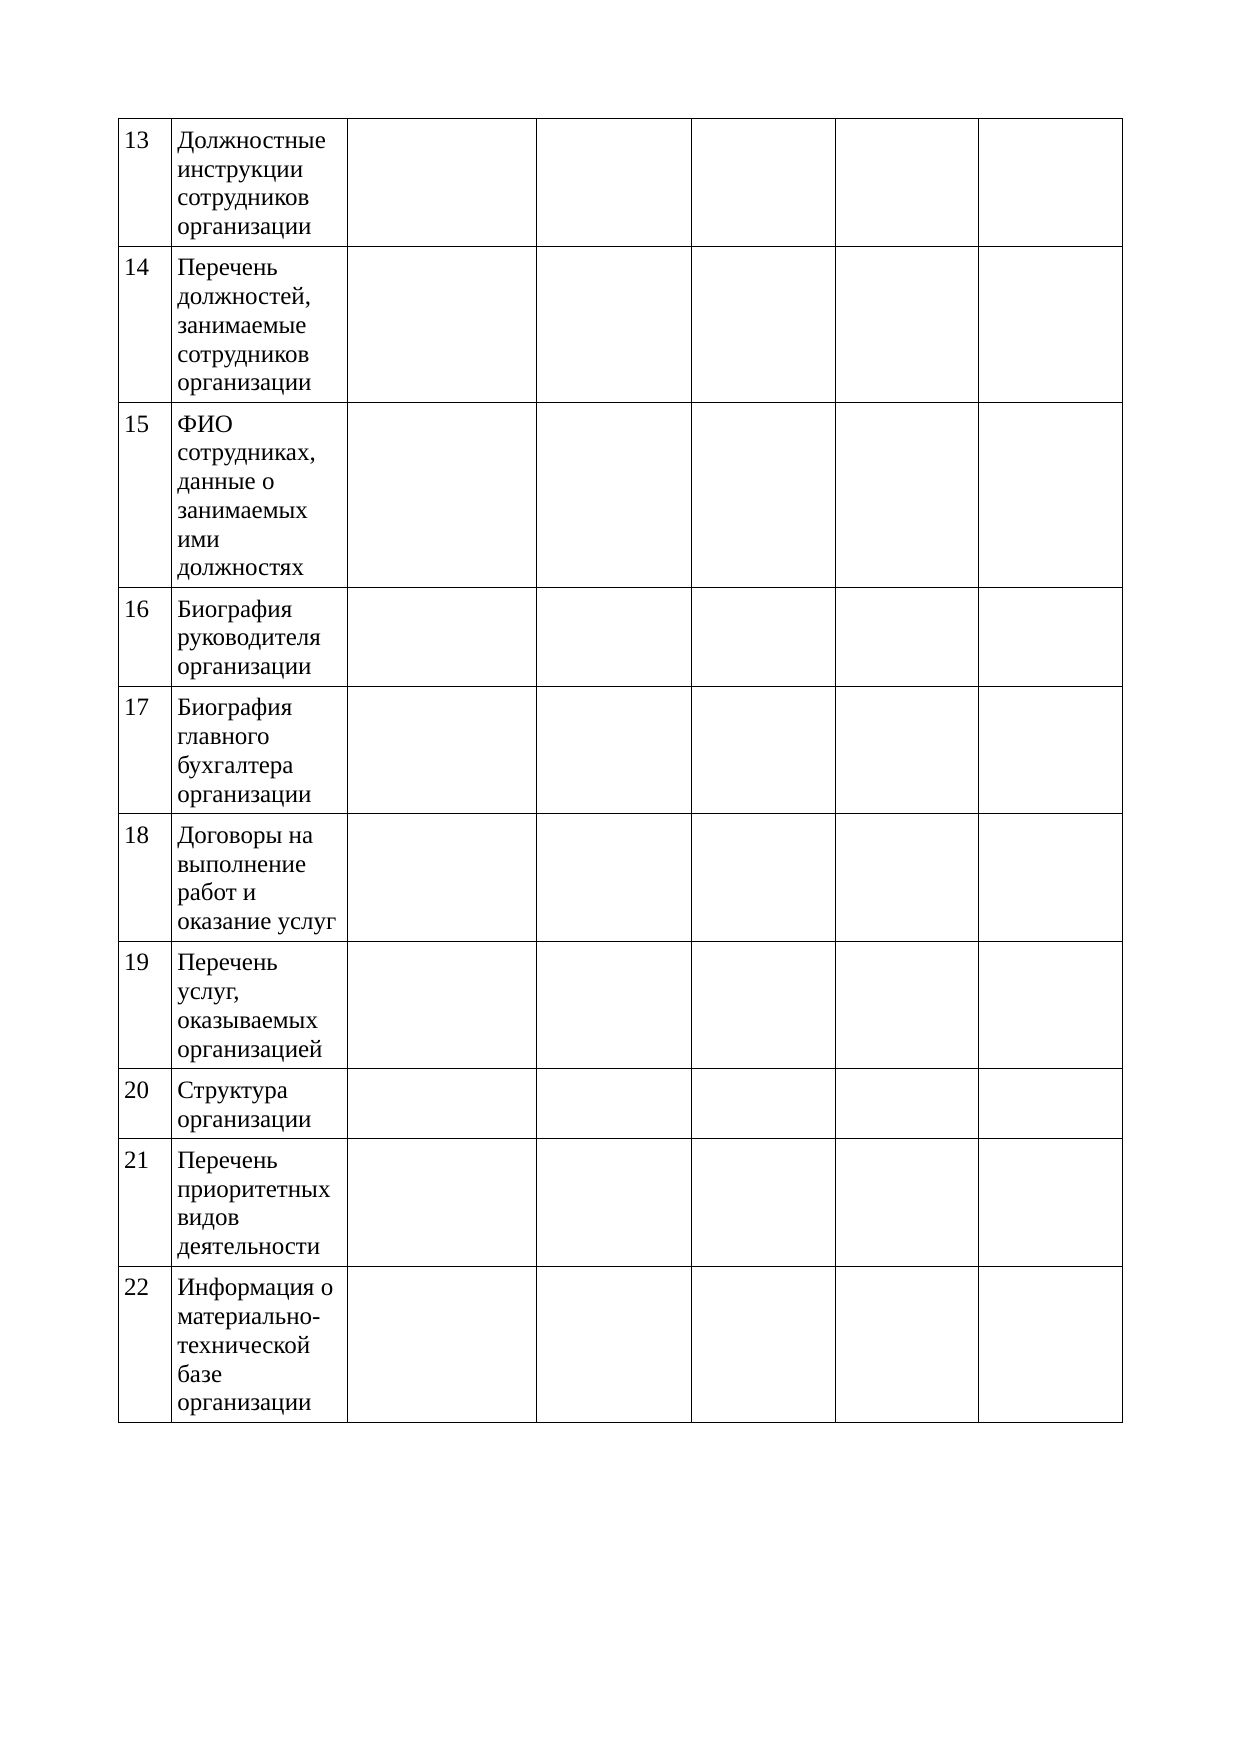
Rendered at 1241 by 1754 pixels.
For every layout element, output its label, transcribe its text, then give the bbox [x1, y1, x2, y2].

table_cell [692, 403, 835, 587]
table_cell [348, 247, 536, 402]
table_cell [836, 588, 978, 686]
table_cell Перечень приоритетных видов деятельности [172, 1139, 347, 1266]
table_cell Договоры на выполнение работ и оказание услуг [172, 814, 347, 941]
table_cell [979, 814, 1122, 941]
table_cell 22 [119, 1267, 171, 1422]
table_cell [537, 1069, 691, 1138]
table_cell Информация о материально-технической базе организации [172, 1267, 347, 1422]
table_cell [537, 247, 691, 402]
table_cell [836, 942, 978, 1068]
table_cell Биография руководителя организации [172, 588, 347, 686]
table_cell [348, 1069, 536, 1138]
table_cell [348, 942, 536, 1068]
table_cell [537, 1139, 691, 1266]
table_cell Должностные инструкции сотрудников организации [172, 119, 347, 246]
table_cell 17 [119, 687, 171, 813]
table_cell [537, 588, 691, 686]
table_cell [979, 942, 1122, 1068]
table_cell [692, 814, 835, 941]
table_cell [836, 687, 978, 813]
table_cell [692, 247, 835, 402]
table_cell 21 [119, 1139, 171, 1266]
table_cell [979, 588, 1122, 686]
table_cell [836, 1069, 978, 1138]
table_cell [348, 588, 536, 686]
table_cell Перечень должностей, занимаемые сотрудников организации [172, 247, 347, 402]
table_cell [348, 687, 536, 813]
table_cell 13 [119, 119, 171, 246]
table_cell [348, 814, 536, 941]
table_cell 19 [119, 942, 171, 1068]
table_cell 16 [119, 588, 171, 686]
table_cell 18 [119, 814, 171, 941]
table_cell [979, 1139, 1122, 1266]
table_cell ФИО сотрудниках, данные о занимаемых ими должностях [172, 403, 347, 587]
table_cell 14 [119, 247, 171, 402]
table_cell [692, 588, 835, 686]
table_cell 15 [119, 403, 171, 587]
table_cell [537, 403, 691, 587]
table_cell [692, 1069, 835, 1138]
table_cell [692, 942, 835, 1068]
table_cell [537, 119, 691, 246]
table_cell [836, 1267, 978, 1422]
table_cell [979, 687, 1122, 813]
table_cell [836, 814, 978, 941]
table_cell [979, 403, 1122, 587]
table_cell [537, 814, 691, 941]
table_cell [537, 942, 691, 1068]
table_cell [836, 119, 978, 246]
table_cell [692, 687, 835, 813]
table_cell [692, 1267, 835, 1422]
table_cell Перечень услуг, оказываемых организацией [172, 942, 347, 1068]
table_cell [537, 1267, 691, 1422]
table_cell [979, 1267, 1122, 1422]
table_cell [348, 119, 536, 246]
table_cell [836, 247, 978, 402]
table_cell 20 [119, 1069, 171, 1138]
table_cell [979, 247, 1122, 402]
table_cell [979, 1069, 1122, 1138]
table_cell Биография главного бухгалтера организации [172, 687, 347, 813]
table_cell [692, 1139, 835, 1266]
table_cell Структура организации [172, 1069, 347, 1138]
table_cell [979, 119, 1122, 246]
table_cell [836, 403, 978, 587]
table_cell [836, 1139, 978, 1266]
table_cell [692, 119, 835, 246]
table_cell [348, 1139, 536, 1266]
table_cell [348, 403, 536, 587]
table_cell [537, 687, 691, 813]
table_cell [348, 1267, 536, 1422]
